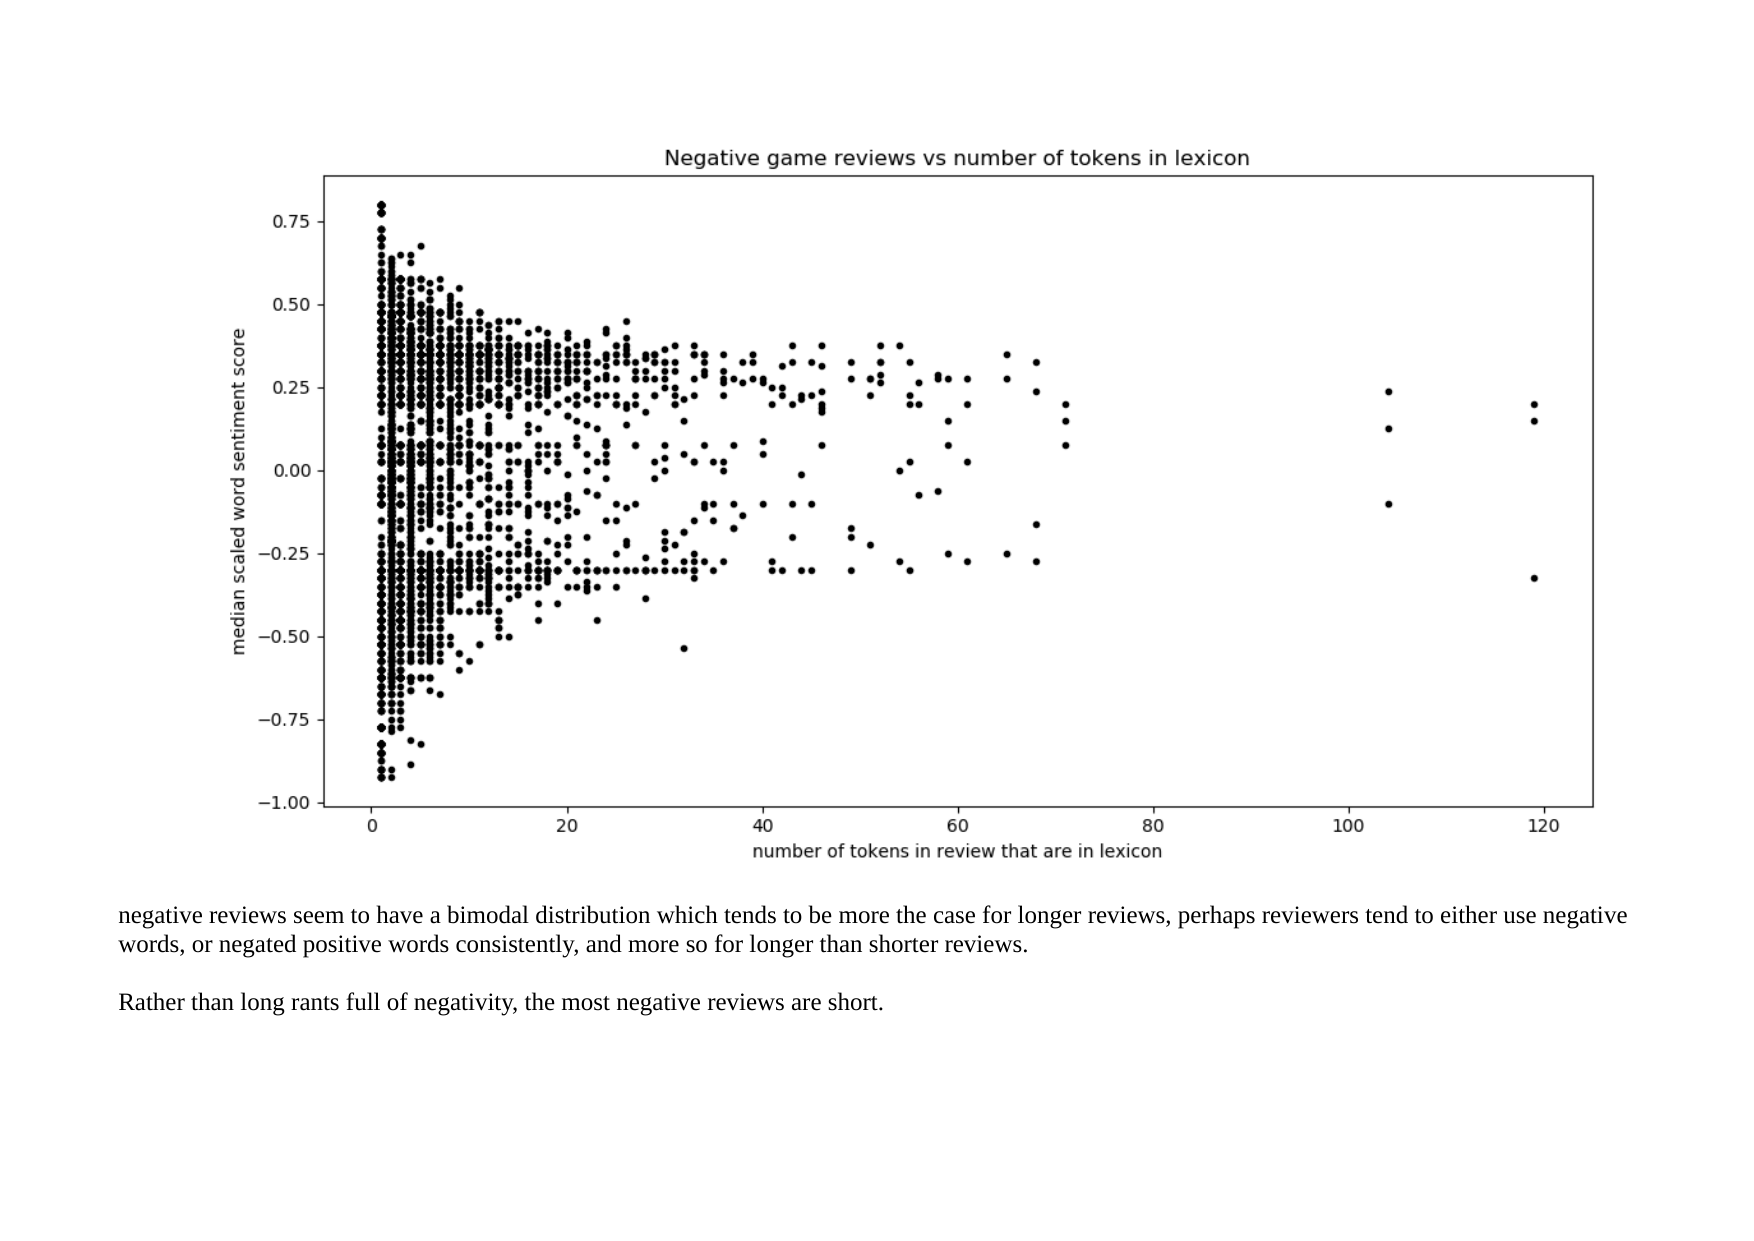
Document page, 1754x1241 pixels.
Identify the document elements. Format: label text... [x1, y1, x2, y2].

text negative reviews seem to have a bimodal distribution which tends to be more the case for longer reviews, perhaps reviewers tend to either use negative words, or negated positive words consistently, and more so for longer than shorter reviews. [118, 901, 1636, 958]
picture [118, 118, 1636, 901]
text Rather than long rants full of negativity, the most negative reviews are short. [118, 987, 1636, 1016]
